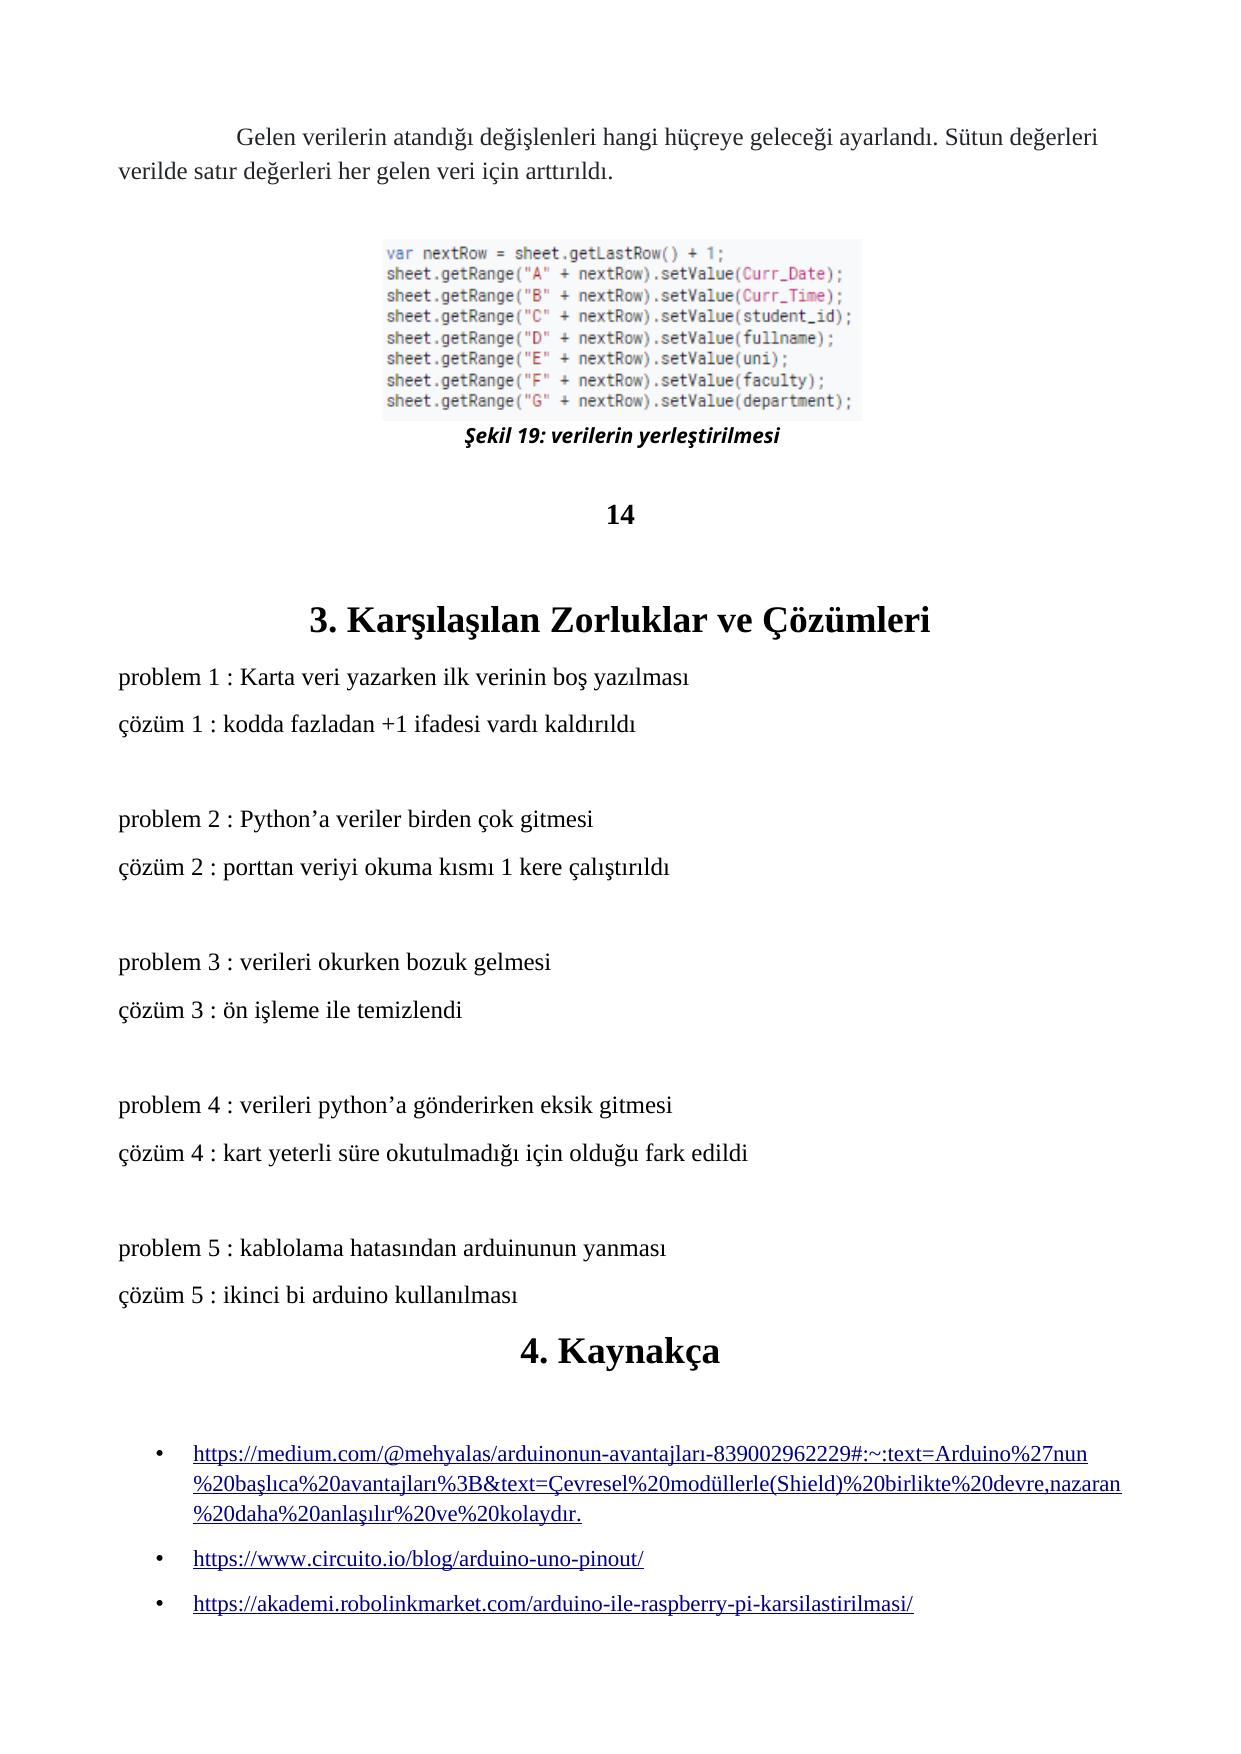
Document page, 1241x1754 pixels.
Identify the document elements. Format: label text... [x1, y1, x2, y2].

text çözüm 1 : kodda fazladan +1 ifadesi vardı kaldırıldı [118, 709, 1122, 738]
text Şekil 19: verilerin yerleştirilmesi [382, 421, 862, 449]
text çözüm 5 : ikinci bi arduino kullanılması [118, 1281, 1122, 1309]
text 14 [118, 497, 1122, 530]
text çözüm 2 : porttan veriyi okuma kısmı 1 kere çalıştırıldı [118, 852, 1122, 881]
text çözüm 4 : kart yeterli süre okutulmadığı için olduğu fark edildi [118, 1138, 1122, 1166]
text problem 2 : Python’a veriler birden çok gitmesi [118, 804, 1122, 833]
text çözüm 3 : ön işleme ile temizlendi [118, 995, 1122, 1024]
text 3. Karşılaşılan Zorluklar ve Çözümleri [118, 597, 1122, 641]
text problem 4 : verileri python’a gönderirken eksik gitmesi [118, 1090, 1122, 1119]
text problem 1 : Karta veri yazarken ilk verinin boş yazılması [118, 662, 1122, 690]
text problem 3 : verileri okurken bozuk gelmesi [118, 947, 1122, 976]
list https://medium.com/@mehyalas/arduinonun-avantajları-839002962229#:~:text=Arduino%27nun%20başlıca%20avantajları%3B&text=Çevresel%20modüllerle(Shield)%20birlikte%20devre,nazaran%20daha%20anlaşılır%20ve%20kolaydır. [156, 1440, 1122, 1527]
list https://www.circuito.io/blog/arduino-uno-pinout/ [156, 1545, 1122, 1571]
picture [382, 239, 862, 421]
list https://akademi.robolinkmarket.com/arduino-ile-raspberry-pi-karsilastirilmasi/ [156, 1590, 1122, 1616]
text problem 5 : kablolama hatasından arduinunun yanması [118, 1233, 1122, 1262]
text Gelen verilerin atandığı değişlenleri hangi hüçreye geleceği ayarlandı. Sütun değerleri verilde satır değerleri her gelen veri için arttırıldı. [118, 118, 1122, 185]
text 4. Kaynakça [118, 1328, 1122, 1371]
